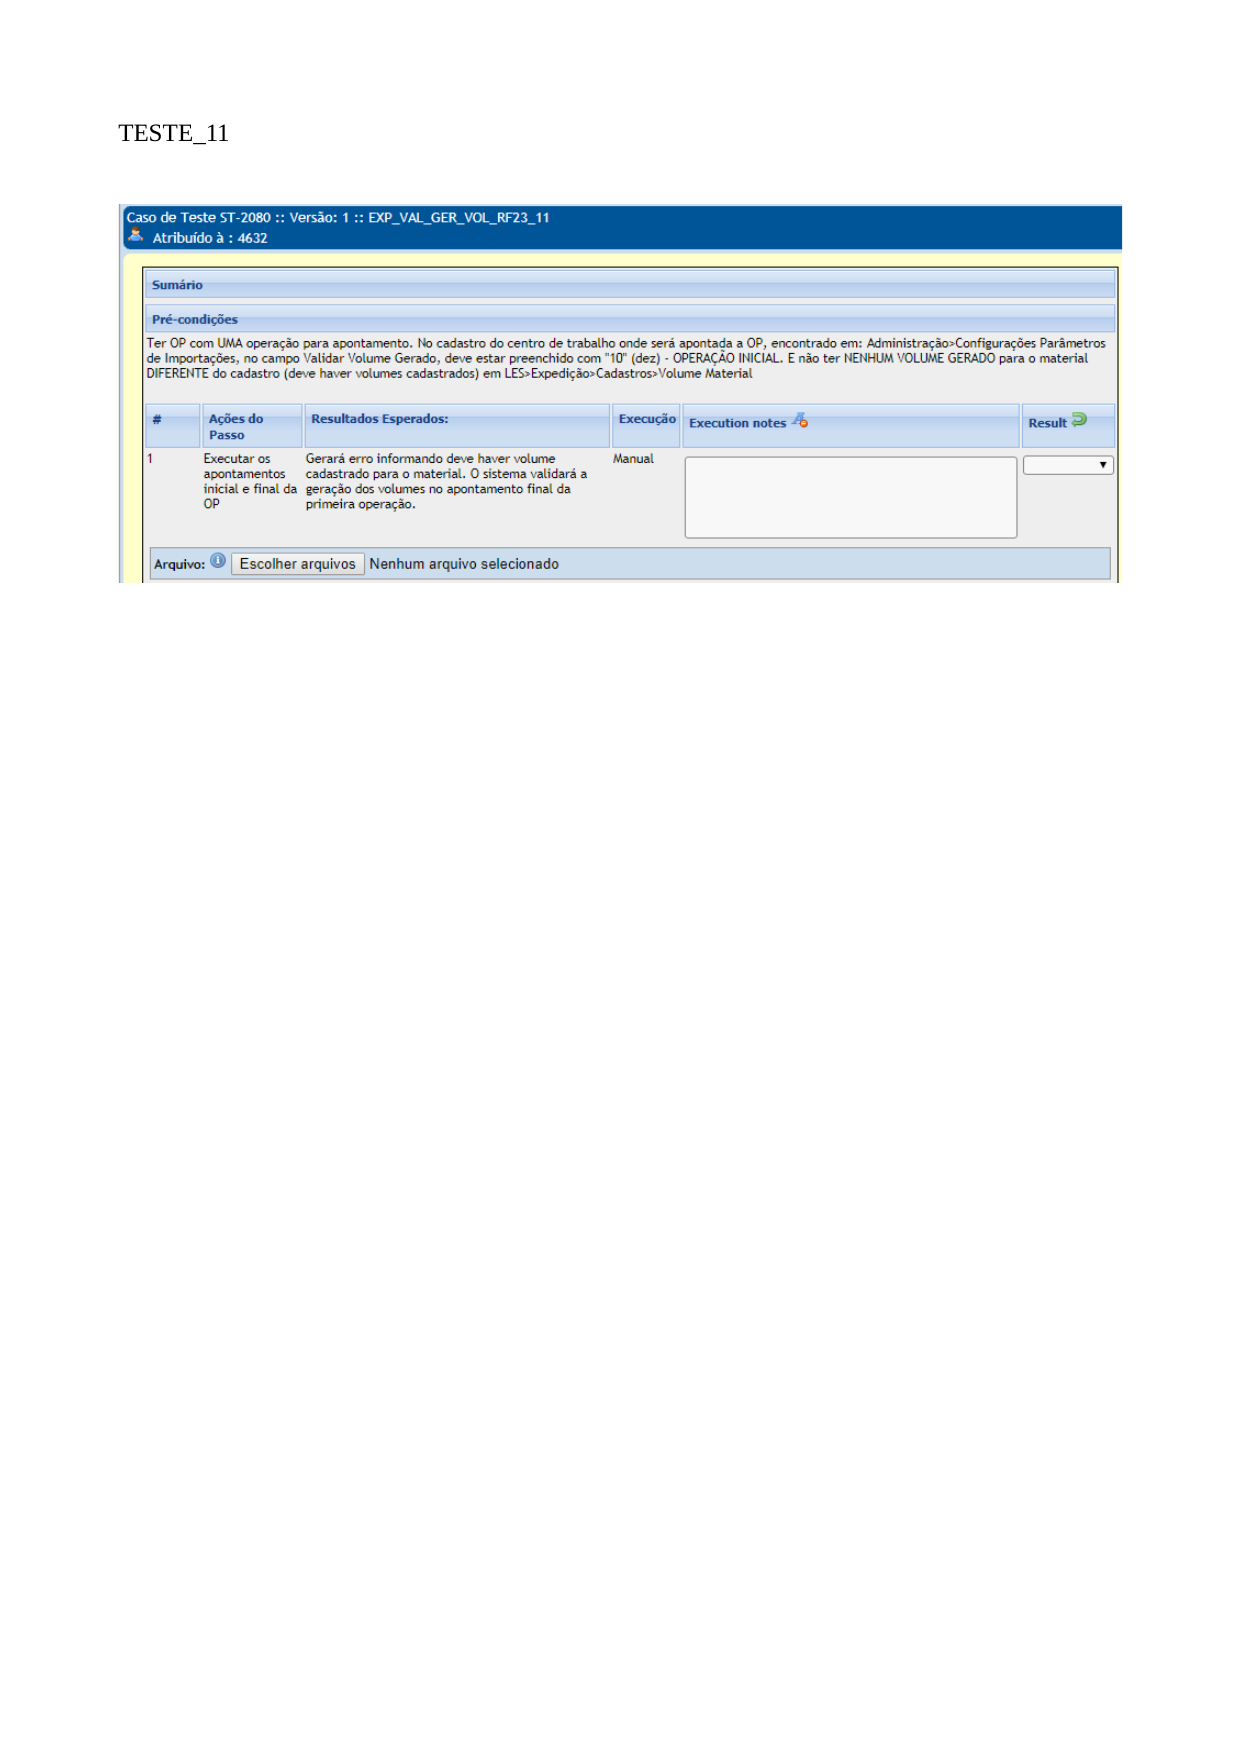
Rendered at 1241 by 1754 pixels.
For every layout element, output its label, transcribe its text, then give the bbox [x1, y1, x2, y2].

text TESTE_11 [118, 118, 1122, 147]
